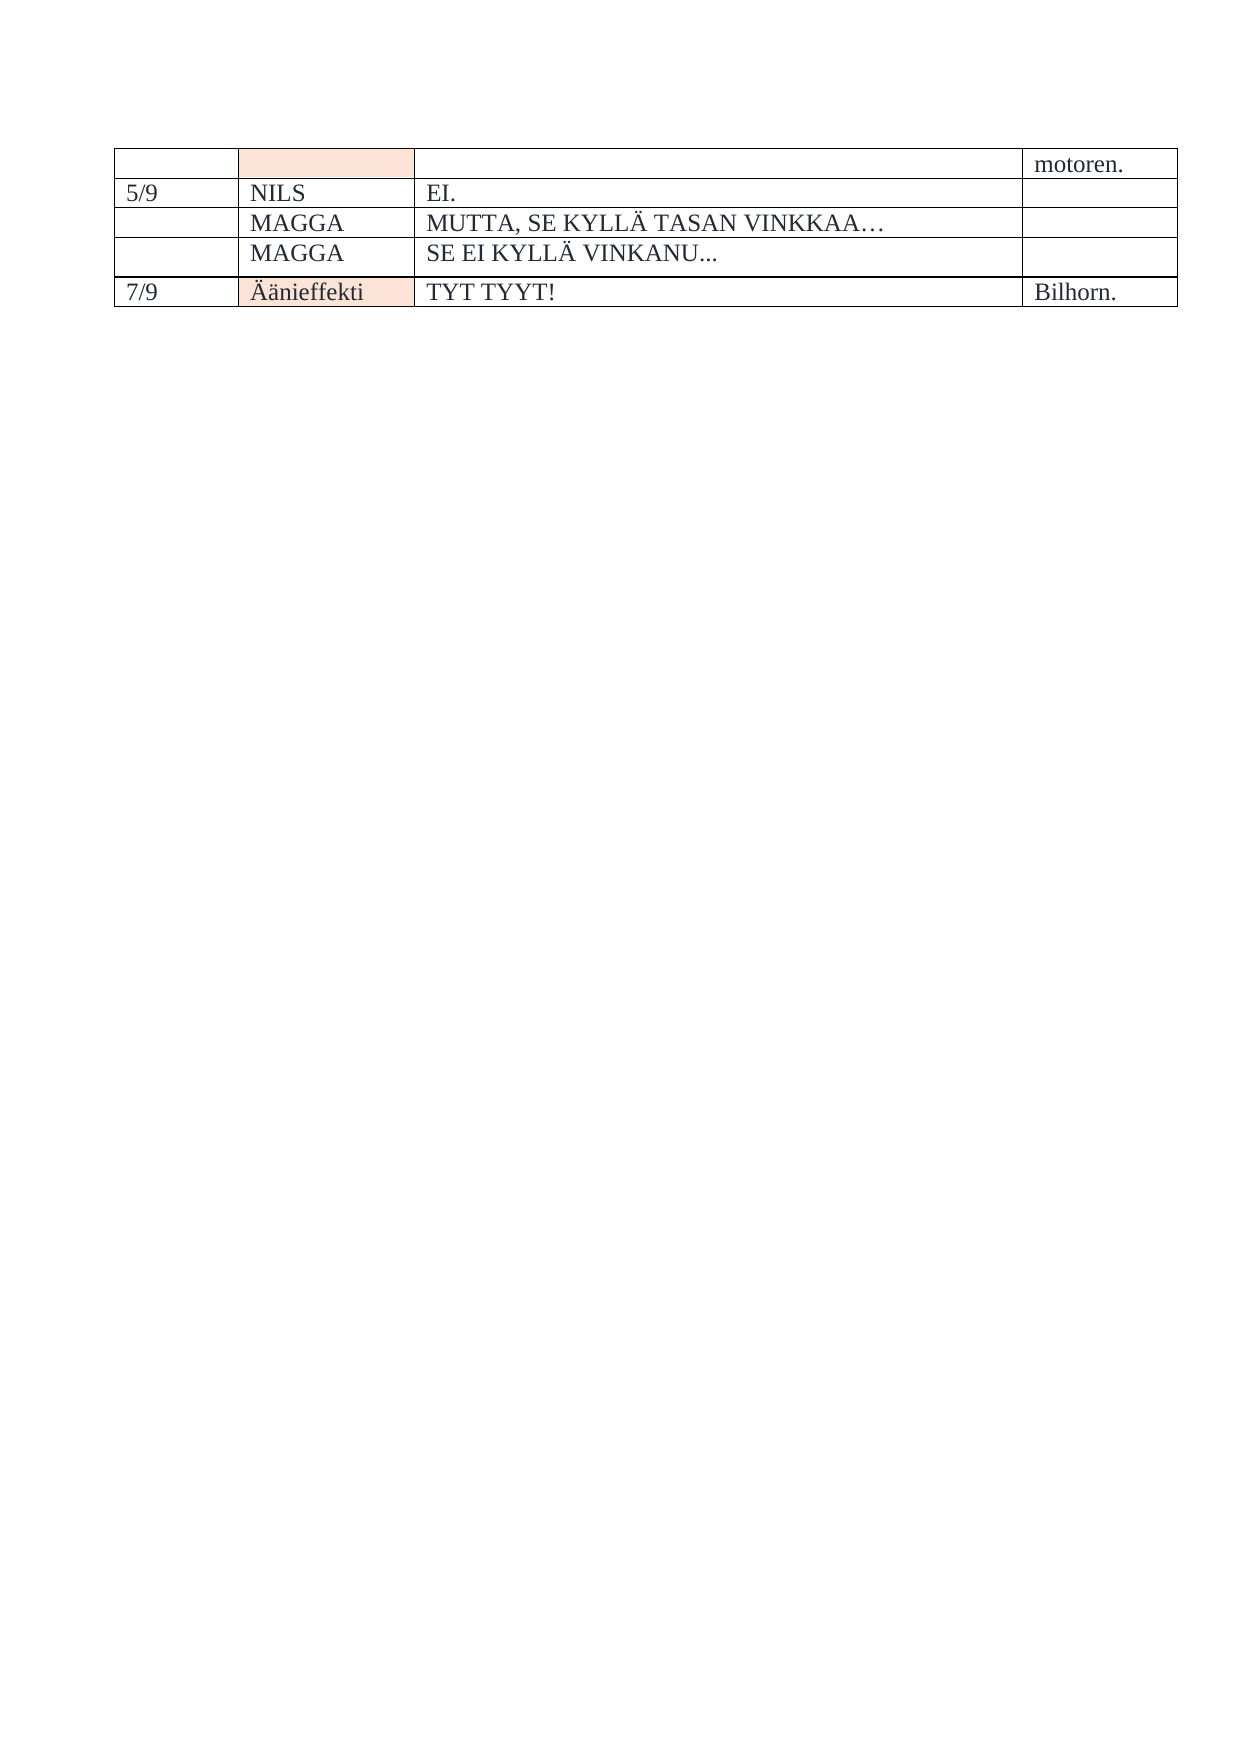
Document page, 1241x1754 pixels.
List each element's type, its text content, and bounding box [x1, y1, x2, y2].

table_cell 5/9 [115, 179, 238, 207]
table_cell [1023, 208, 1177, 237]
table_cell NILS [239, 179, 414, 207]
table_cell [415, 149, 1022, 177]
table_cell MAGGA [239, 208, 414, 237]
table_cell TYT TYYT! [415, 278, 1022, 306]
table_cell [1023, 238, 1177, 276]
table_cell MAGGA [239, 238, 414, 276]
table_cell Bilhorn. [1023, 278, 1177, 306]
table_cell [115, 149, 238, 177]
table_cell [239, 149, 414, 177]
table_cell MUTTA, SE KYLLÄ TASAN VINKKAA… [415, 208, 1022, 237]
table_cell SE EI KYLLÄ VINKANU... [415, 238, 1022, 276]
table_cell EI. [415, 179, 1022, 207]
table_cell [115, 238, 238, 276]
table_cell Äänieffekti [239, 278, 414, 306]
table_cell [1023, 179, 1177, 207]
table_cell [115, 208, 238, 237]
table_cell motoren. [1023, 149, 1177, 177]
table_cell 7/9 [115, 278, 238, 306]
